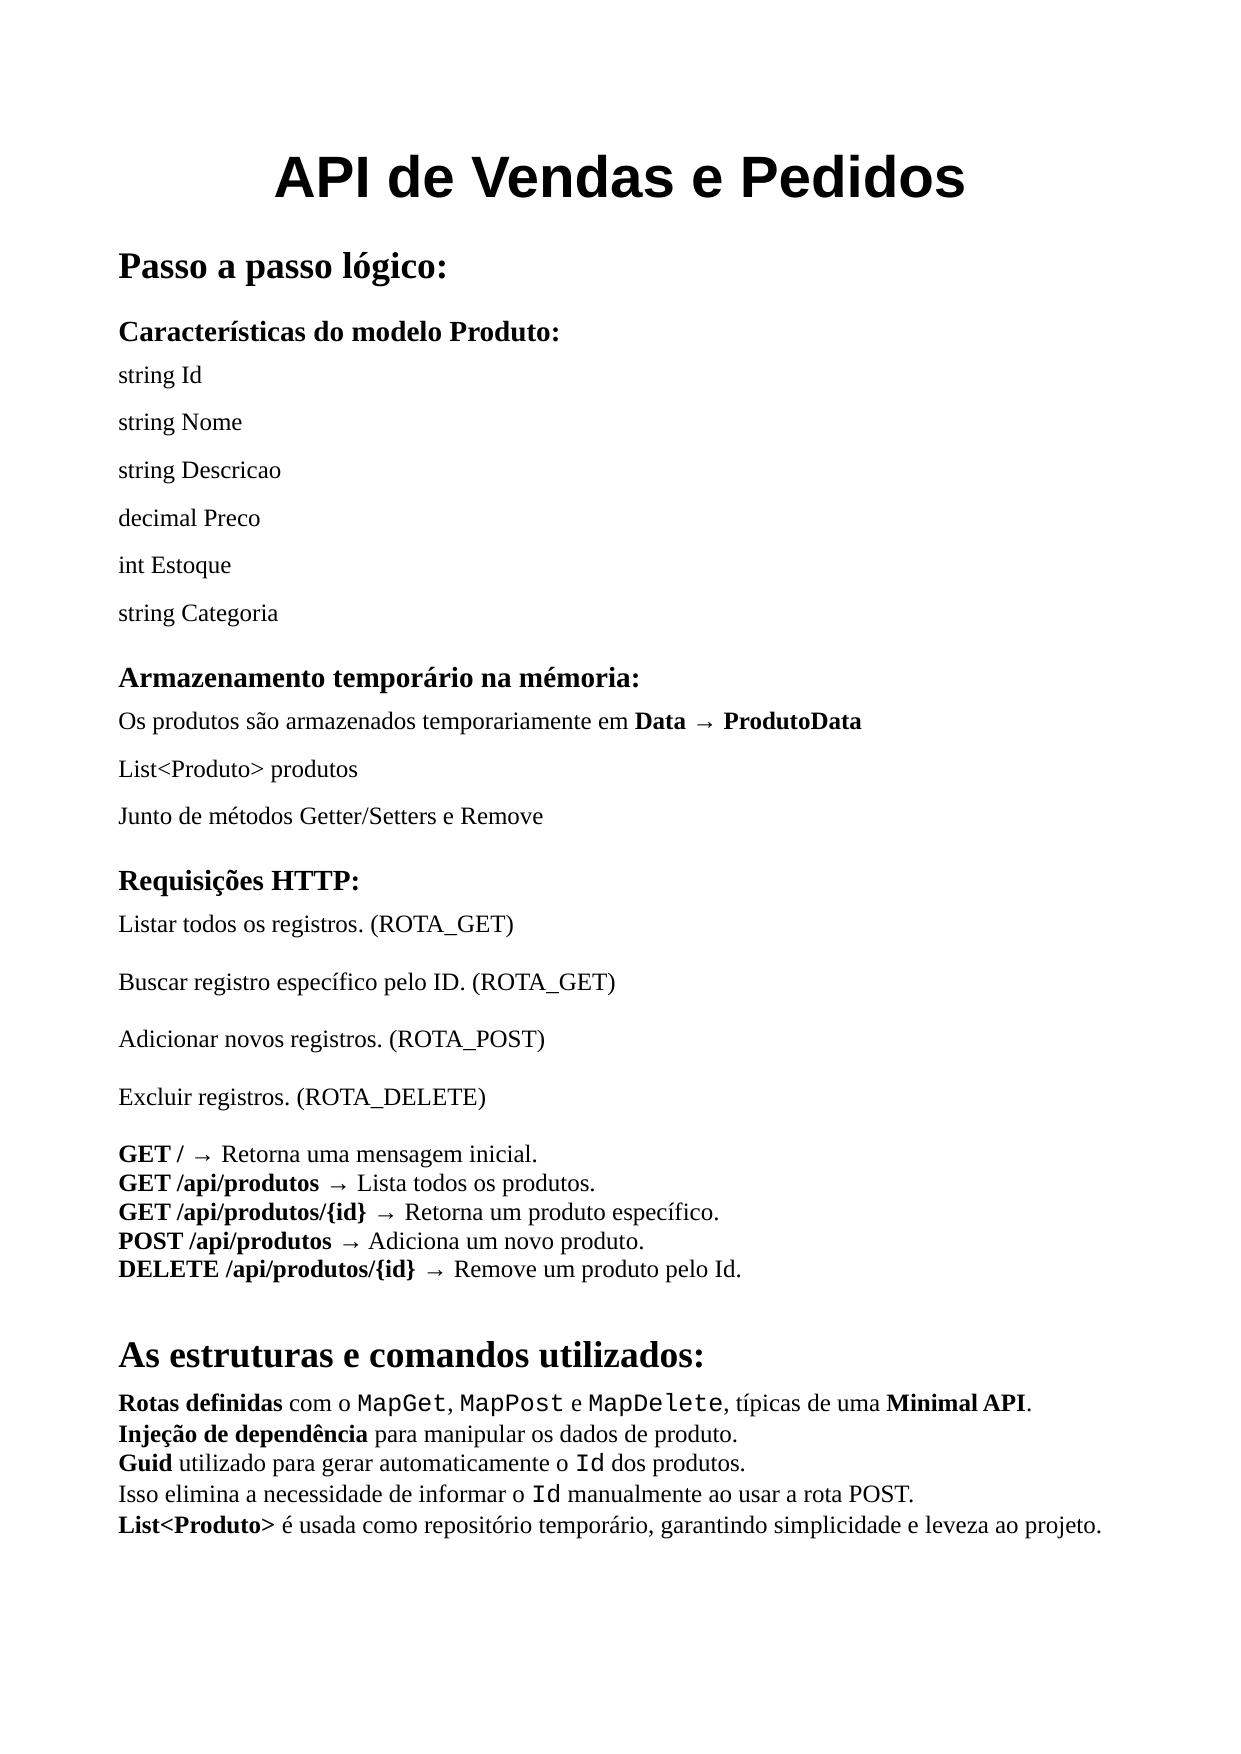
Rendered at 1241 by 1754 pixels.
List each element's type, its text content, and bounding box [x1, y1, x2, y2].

title API de Vendas e Pedidos [118, 143, 1122, 210]
text string Nome [118, 407, 1122, 436]
text Junto de métodos Getter/Setters e Remove [118, 801, 1122, 830]
text string Descricao [118, 455, 1122, 484]
text Os produtos são armazenados temporariamente em Data → ProdutoData [118, 706, 1122, 735]
text int Estoque [118, 550, 1122, 579]
text GET /api/produtos → Lista todos os produtos. [118, 1168, 1122, 1197]
text string Categoria [118, 598, 1122, 627]
text Adicionar novos registros. (ROTA_POST) [118, 1024, 1122, 1053]
text POST /api/produtos → Adiciona um novo produto. [118, 1226, 1122, 1254]
subtitle Passo a passo lógico: [118, 243, 1122, 287]
subtitle Características do modelo Produto: [118, 314, 1122, 347]
text Guid utilizado para gerar automaticamente o Id dos produtos. Isso elimina a necessidade de informar o Id manualmente ao usar a rota POST. [118, 1448, 1122, 1510]
text Listar todos os registros. (ROTA_GET) [118, 909, 1122, 938]
text Injeção de dependência para manipular os dados de produto. [118, 1419, 1122, 1448]
text GET / → Retorna uma mensagem inicial. [118, 1139, 1122, 1168]
text Buscar registro específico pelo ID. (ROTA_GET) [118, 967, 1122, 996]
text string Id [118, 360, 1122, 388]
text DELETE /api/produtos/{id} → Remove um produto pelo Id. [118, 1254, 1122, 1283]
text Rotas definidas com o MapGet, MapPost e MapDelete, típicas de uma Minimal API. [118, 1388, 1122, 1419]
subtitle Armazenamento temporário na mémoria: [118, 660, 1122, 693]
text List<Produto> produtos [118, 754, 1122, 782]
text Excluir registros. (ROTA_DELETE) [118, 1082, 1122, 1111]
text GET /api/produtos/{id} → Retorna um produto específico. [118, 1197, 1122, 1226]
subtitle Requisições HTTP: [118, 863, 1122, 897]
subtitle As estruturas e comandos utilizados: [118, 1333, 1122, 1376]
text List<Produto> é usada como repositório temporário, garantindo simplicidade e leveza ao projeto. [118, 1510, 1122, 1538]
text decimal Preco [118, 503, 1122, 531]
